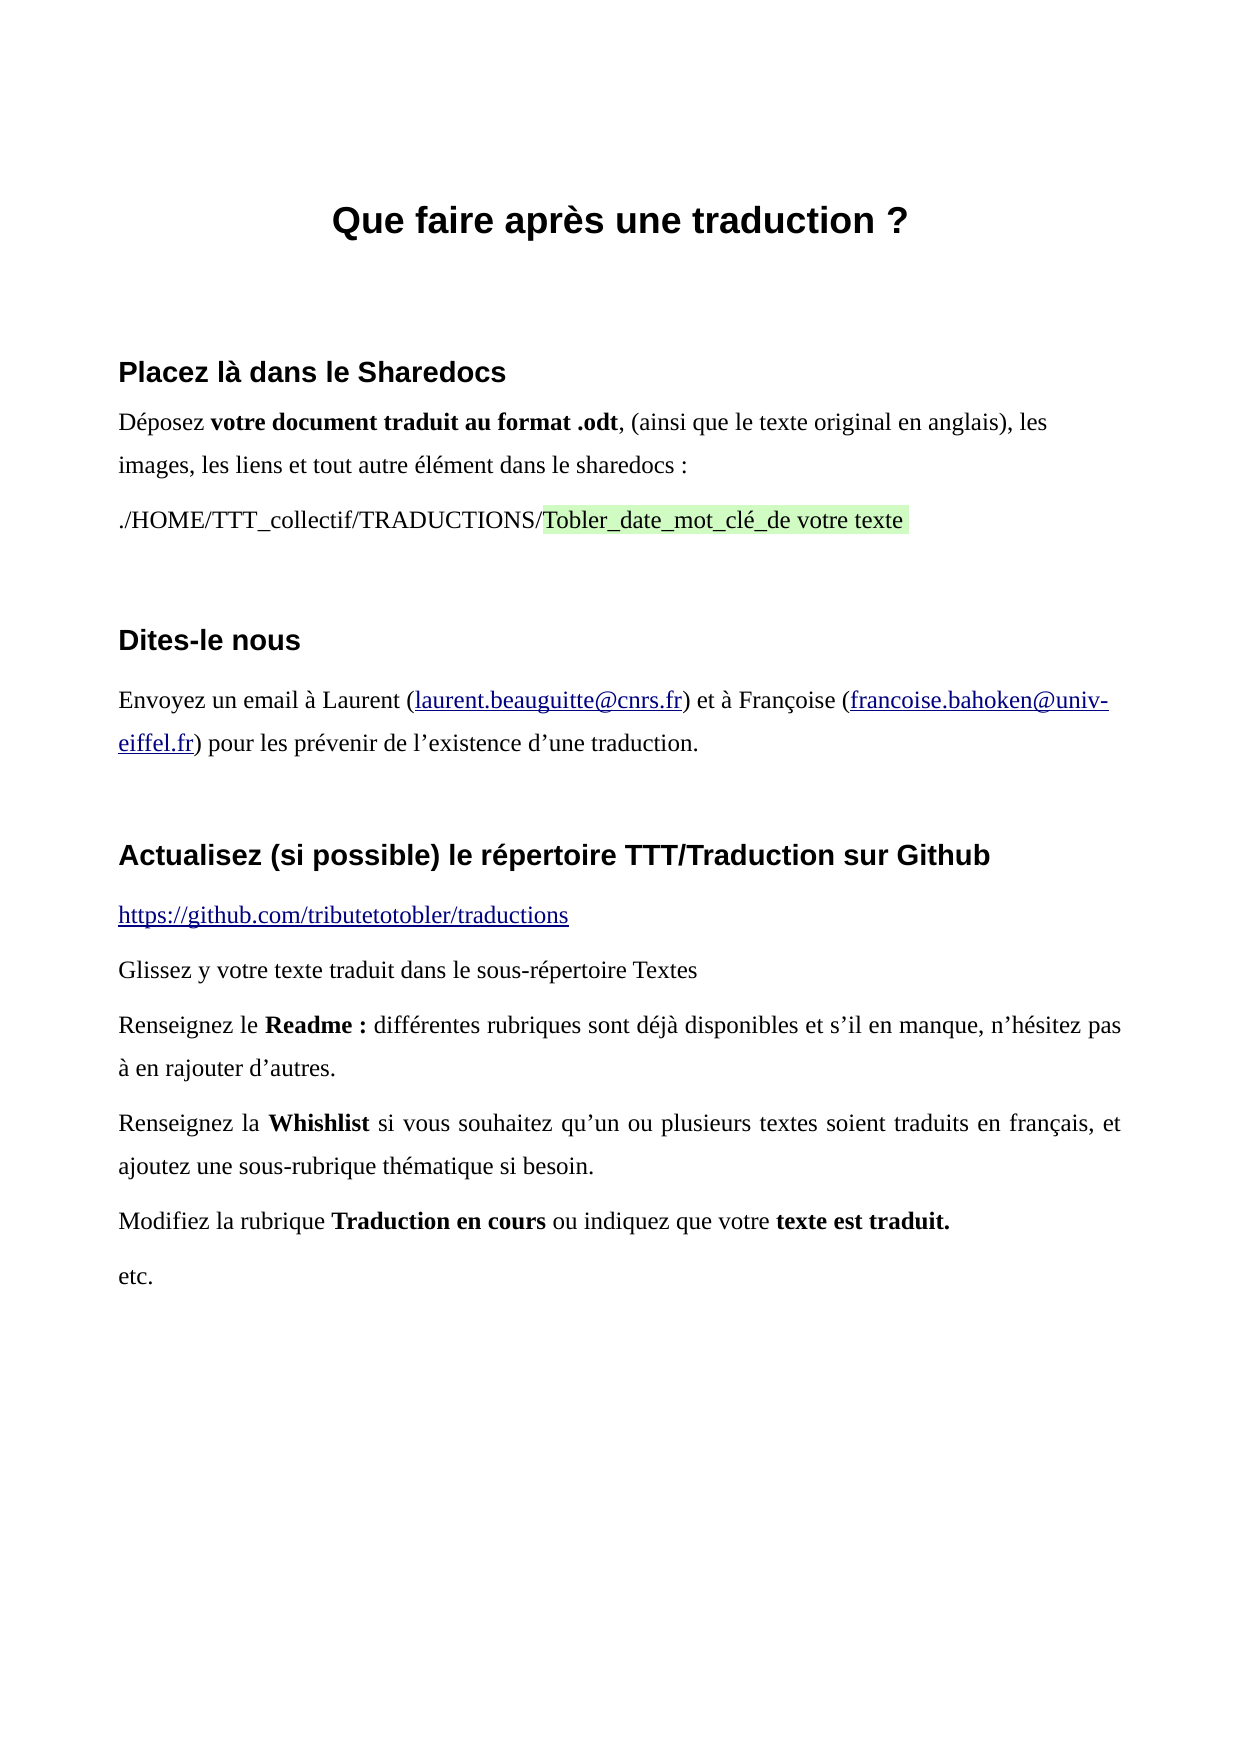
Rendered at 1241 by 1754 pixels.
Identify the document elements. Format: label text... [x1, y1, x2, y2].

text Renseignez le Readme : différentes rubriques sont déjà disponibles et s’il en manque, n’hésitez pas à en rajouter d’autres. [118, 1010, 1122, 1082]
text Renseignez la Whishlist si vous souhaitez qu’un ou plusieurs textes soient traduits en français, et ajoutez une sous-rubrique thématique si besoin. [118, 1108, 1122, 1180]
text etc. [118, 1261, 1122, 1290]
text Modifiez la rubrique Traduction en cours ou indiquez que votre texte est traduit. [118, 1206, 1122, 1235]
title Que faire après une traduction ? [118, 198, 1122, 241]
subtitle Placez là dans le Sharedocs [118, 355, 1122, 389]
subtitle Actualisez (si possible) le répertoire TTT/Traduction sur Github [118, 838, 1122, 871]
subtitle Dites-le nous [118, 623, 1122, 656]
text https://github.com/tributetotobler/traductions [118, 900, 1122, 929]
text Envoyez un email à Laurent (laurent.beauguitte@cnrs.fr) et à Françoise (francoise.bahoken@univ-eiffel.fr) pour les prévenir de l’existence d’une traduction. [118, 685, 1122, 757]
text Déposez votre document traduit au format .odt, (ainsi que le texte original en anglais), les images, les liens et tout autre élément dans le sharedocs : [118, 407, 1122, 479]
text ./HOME/TTT_collectif/TRADUCTIONS/Tobler_date_mot_clé_de votre texte [118, 505, 1122, 534]
text Glissez y votre texte traduit dans le sous-répertoire Textes [118, 955, 1122, 984]
